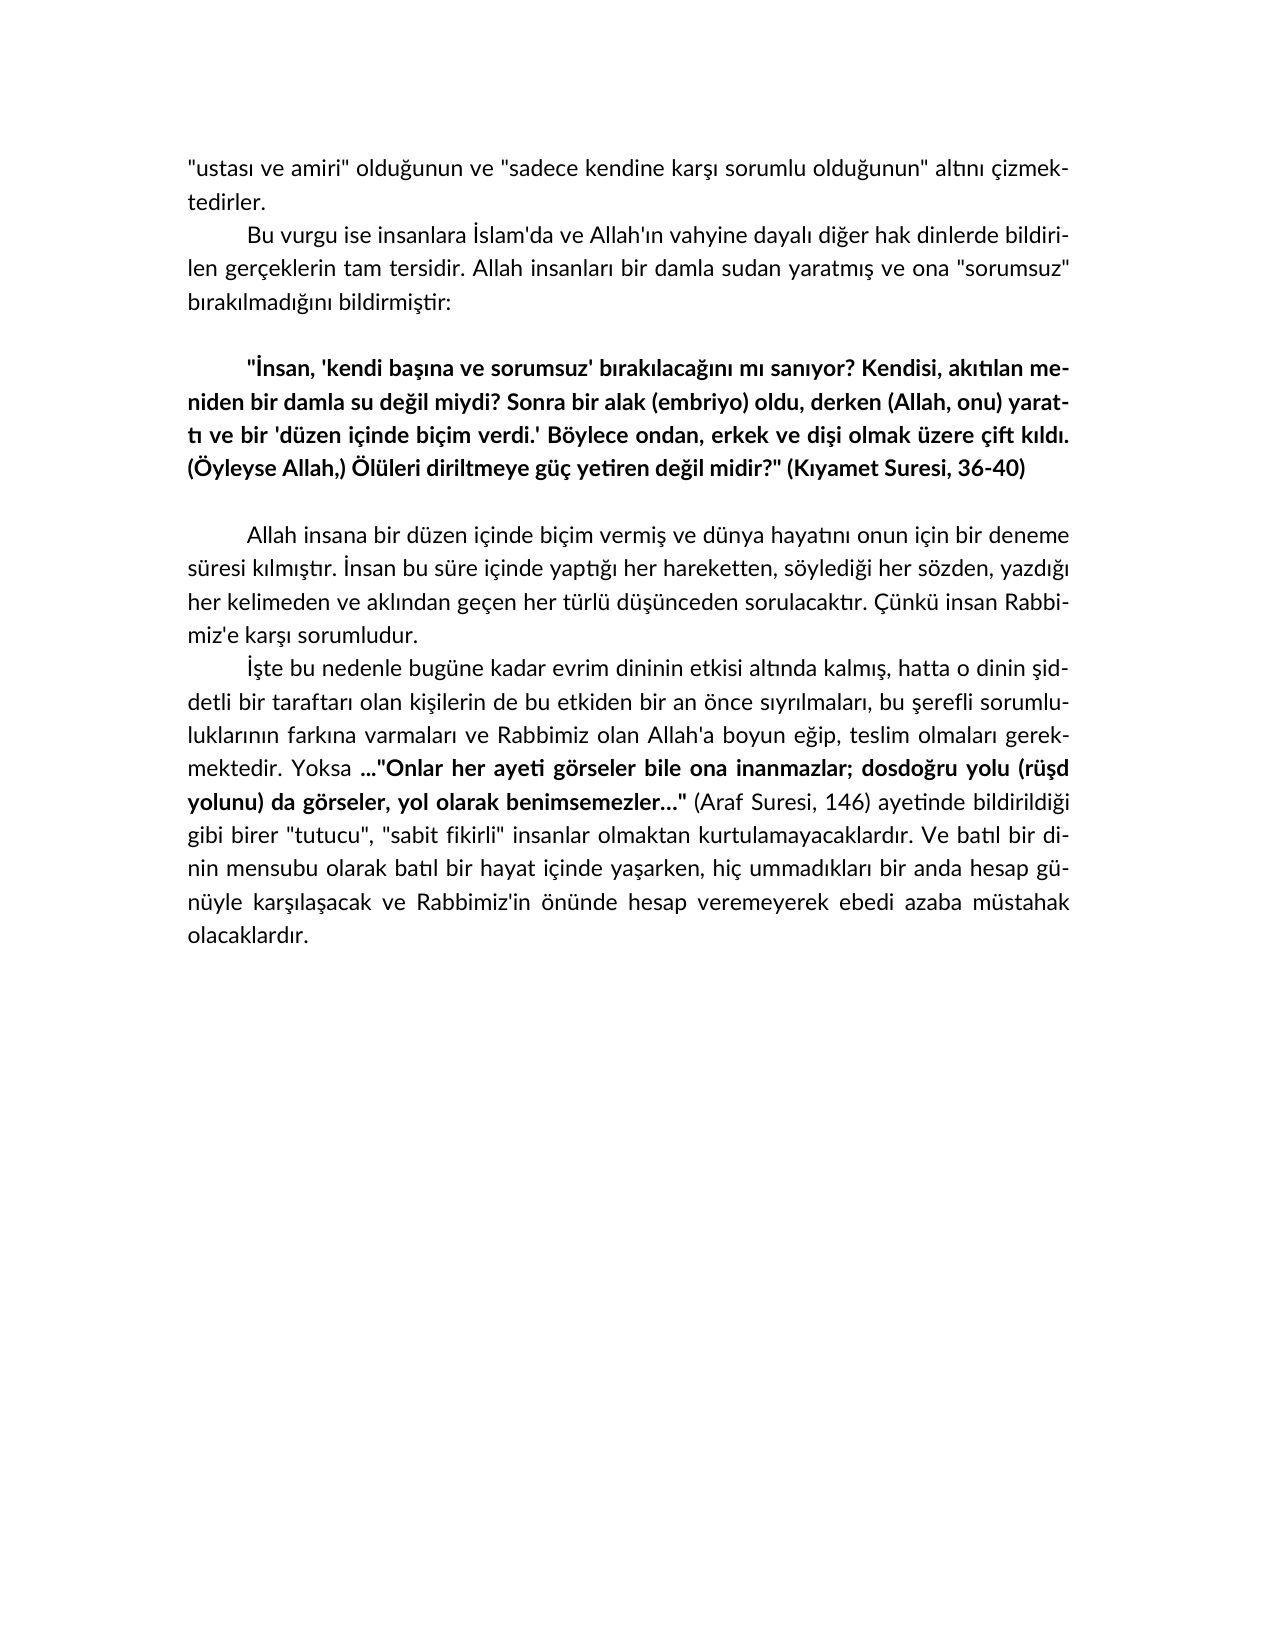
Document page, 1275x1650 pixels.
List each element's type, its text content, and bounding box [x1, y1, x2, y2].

text İş­te bu ne­den­le bu­gü­ne ka­dar ev­rim di­ni­nin et­ki­si al­tın­da kal­mış, hat­ta o di­nin şid­det­li bir ta­raf­ta­rı olan ki­şi­le­rin de bu et­ki­den bir an ön­ce sıy­rıl­ma­la­rı, bu şe­ref­li so­rum­lu­luk­la­rı­nın far­kı­na var­ma­la­rı ve Rab­bimiz olan Al­lah'a bo­yun eğip, tes­lim ol­ma­la­rı ge­rek­mek­te­dir. Yok­sa ..."On­lar her aye­ti gör­se­ler bi­le ona inan­maz­lar; dos­doğ­ru yo­lu (rüşd yo­lu­nu) da gör­se­ler, yol ola­rak be­nim­se­mez­ler…" (Araf Su­re­si, 146) aye­tin­de bil­di­ril­di­ği gi­bi bi­rer "tu­tu­cu", "sa­bit fi­kir­li" in­san­lar ol­mak­tan kur­tu­la­ma­ya­cak­lar­dır. Ve ba­tıl bir di­nin men­su­bu ola­rak ba­tıl bir ha­yat için­de ya­şar­ken, hiç um­ma­dık­la­rı bir an­da he­sap gü­nüy­le kar­şı­la­şa­cak ve Rab­bimiz'in önün­de he­sap ve­re­me­ye­rek ebe­di aza­ba müs­ta­hak ola­cak­lar­dır. [187, 650, 1070, 950]
text Bu vur­gu ise in­san­la­ra İs­lam'da ve Al­lah'ın vah­yi­ne da­ya­lı di­ğer hak din­ler­de bil­di­ri­len ger­çek­le­rin tam ter­si­dir. Al­lah in­san­la­rı bir dam­la su­dan ya­rat­mış ve ona "so­rum­suz" bı­ra­kıl­ma­dı­ğı­nı bil­dir­miş­tir: [187, 217, 1070, 317]
text "us­ta­sı ve ami­ri" ol­du­ğu­nun ve "sa­de­ce ken­di­ne kar­şı so­rum­lu ol­du­ğu­nun" al­tı­nı çiz­mek­te­dir­ler. [187, 150, 1070, 217]
text "İn­san, 'ken­di ba­şı­na ve so­rum­suz' bı­ra­kı­la­ca­ğı­nı mı sa­nı­yor? Ken­di­si, akı­tı­lan me­ni­den bir dam­la su de­ğil miy­di? Son­ra bir alak (emb­ri­yo) ol­du, der­ken (Al­lah, onu) ya­rat­tı ve bir 'dü­zen için­de bi­çim ver­di.' Böy­le­ce on­dan, er­kek ve di­şi ol­mak üze­re çift kıl­dı. (Öy­ley­se Al­lah,) Ölü­le­ri di­rilt­me­ye güç ye­ti­ren de­ğil mi­dir?" (Kı­ya­met Su­re­si, 36-40) [187, 350, 1070, 483]
text Al­lah in­sa­na bir dü­zen için­de bi­çim ver­miş ve dün­ya ha­ya­tı­nı onun için bir de­ne­me sü­re­si kıl­mış­tır. İn­san bu sü­re için­de yap­tı­ğı her ha­re­ket­ten, söy­le­di­ği her söz­den, yaz­dı­ğı her ke­li­me­den ve ak­lın­dan ge­çen her tür­lü dü­şün­ce­den so­ru­la­cak­tır. Çün­kü in­san Rab­bi­miz'e kar­şı so­rum­lu­dur. [187, 517, 1070, 650]
